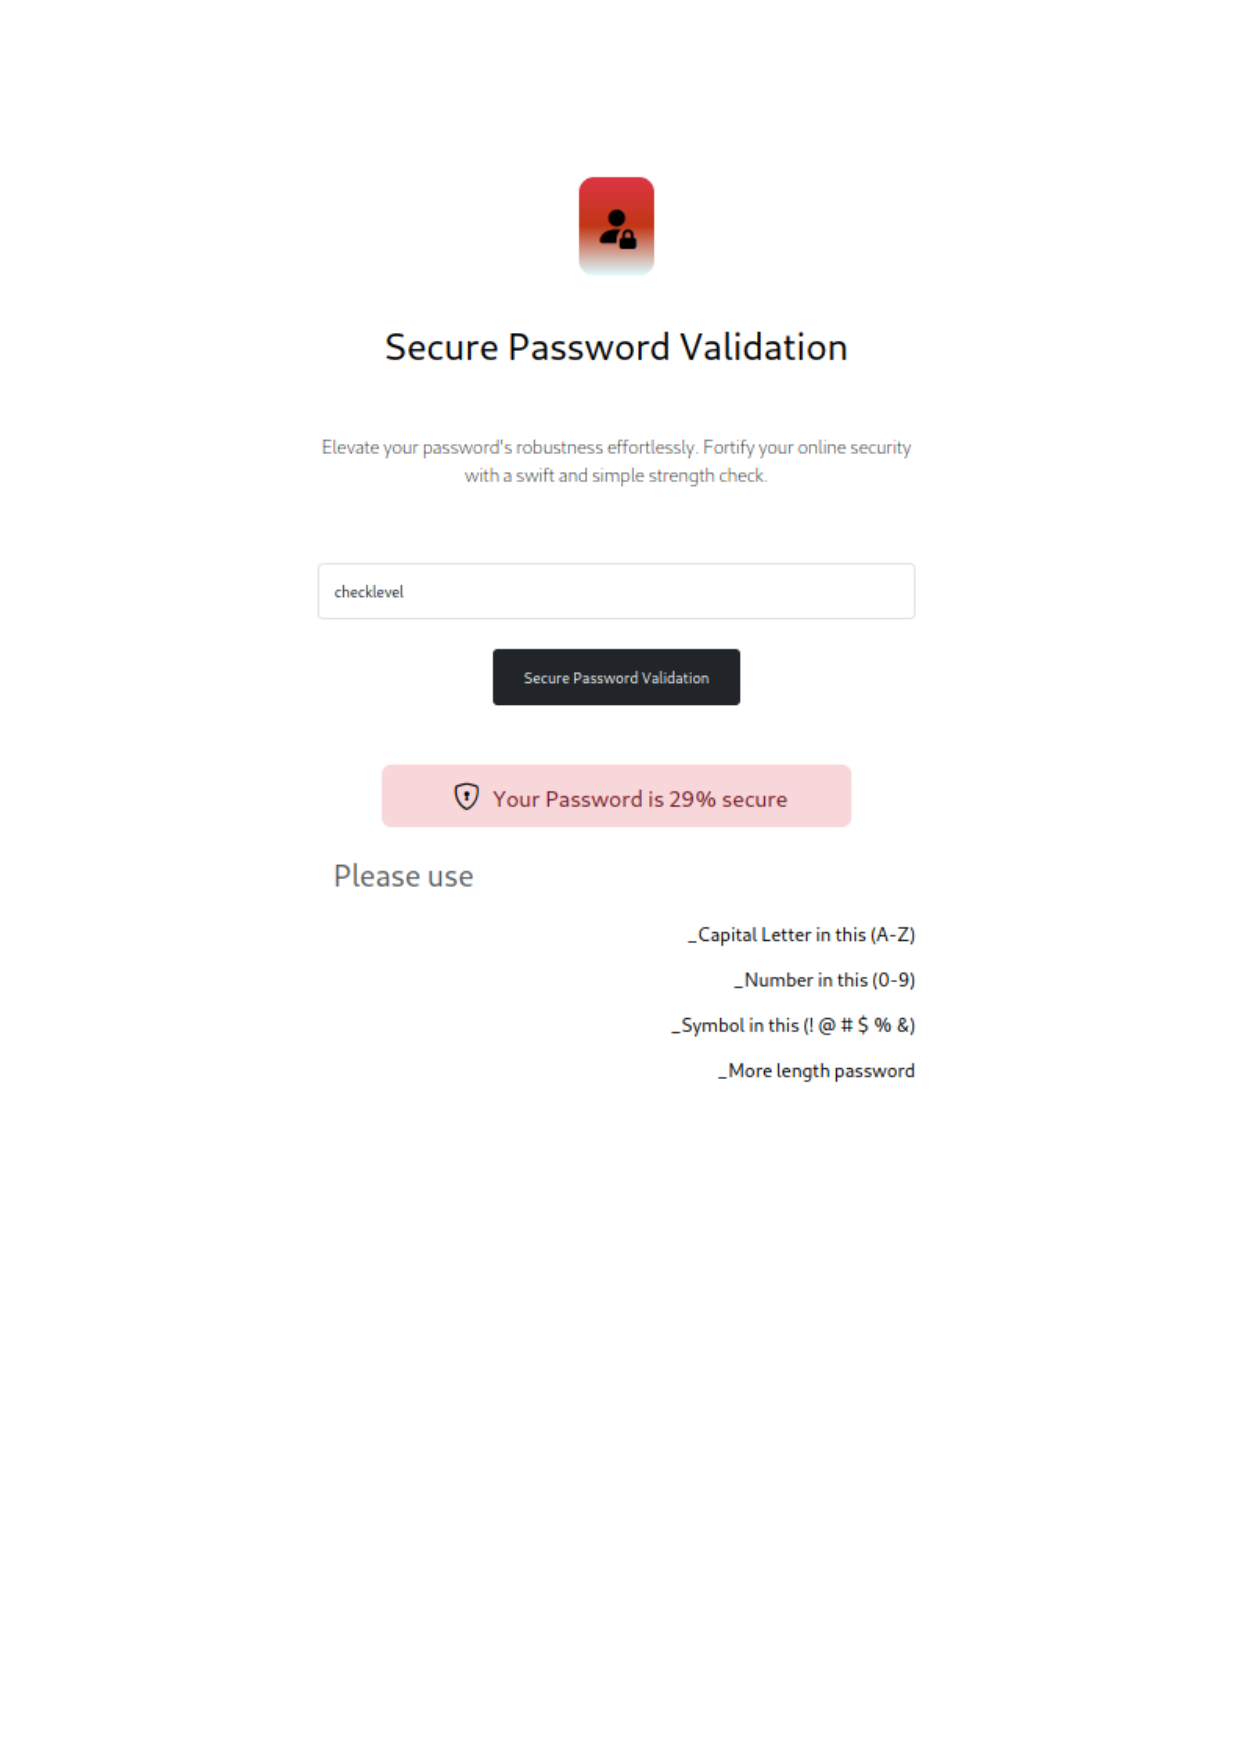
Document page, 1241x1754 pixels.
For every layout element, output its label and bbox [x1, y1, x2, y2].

picture [271, 118, 969, 1154]
